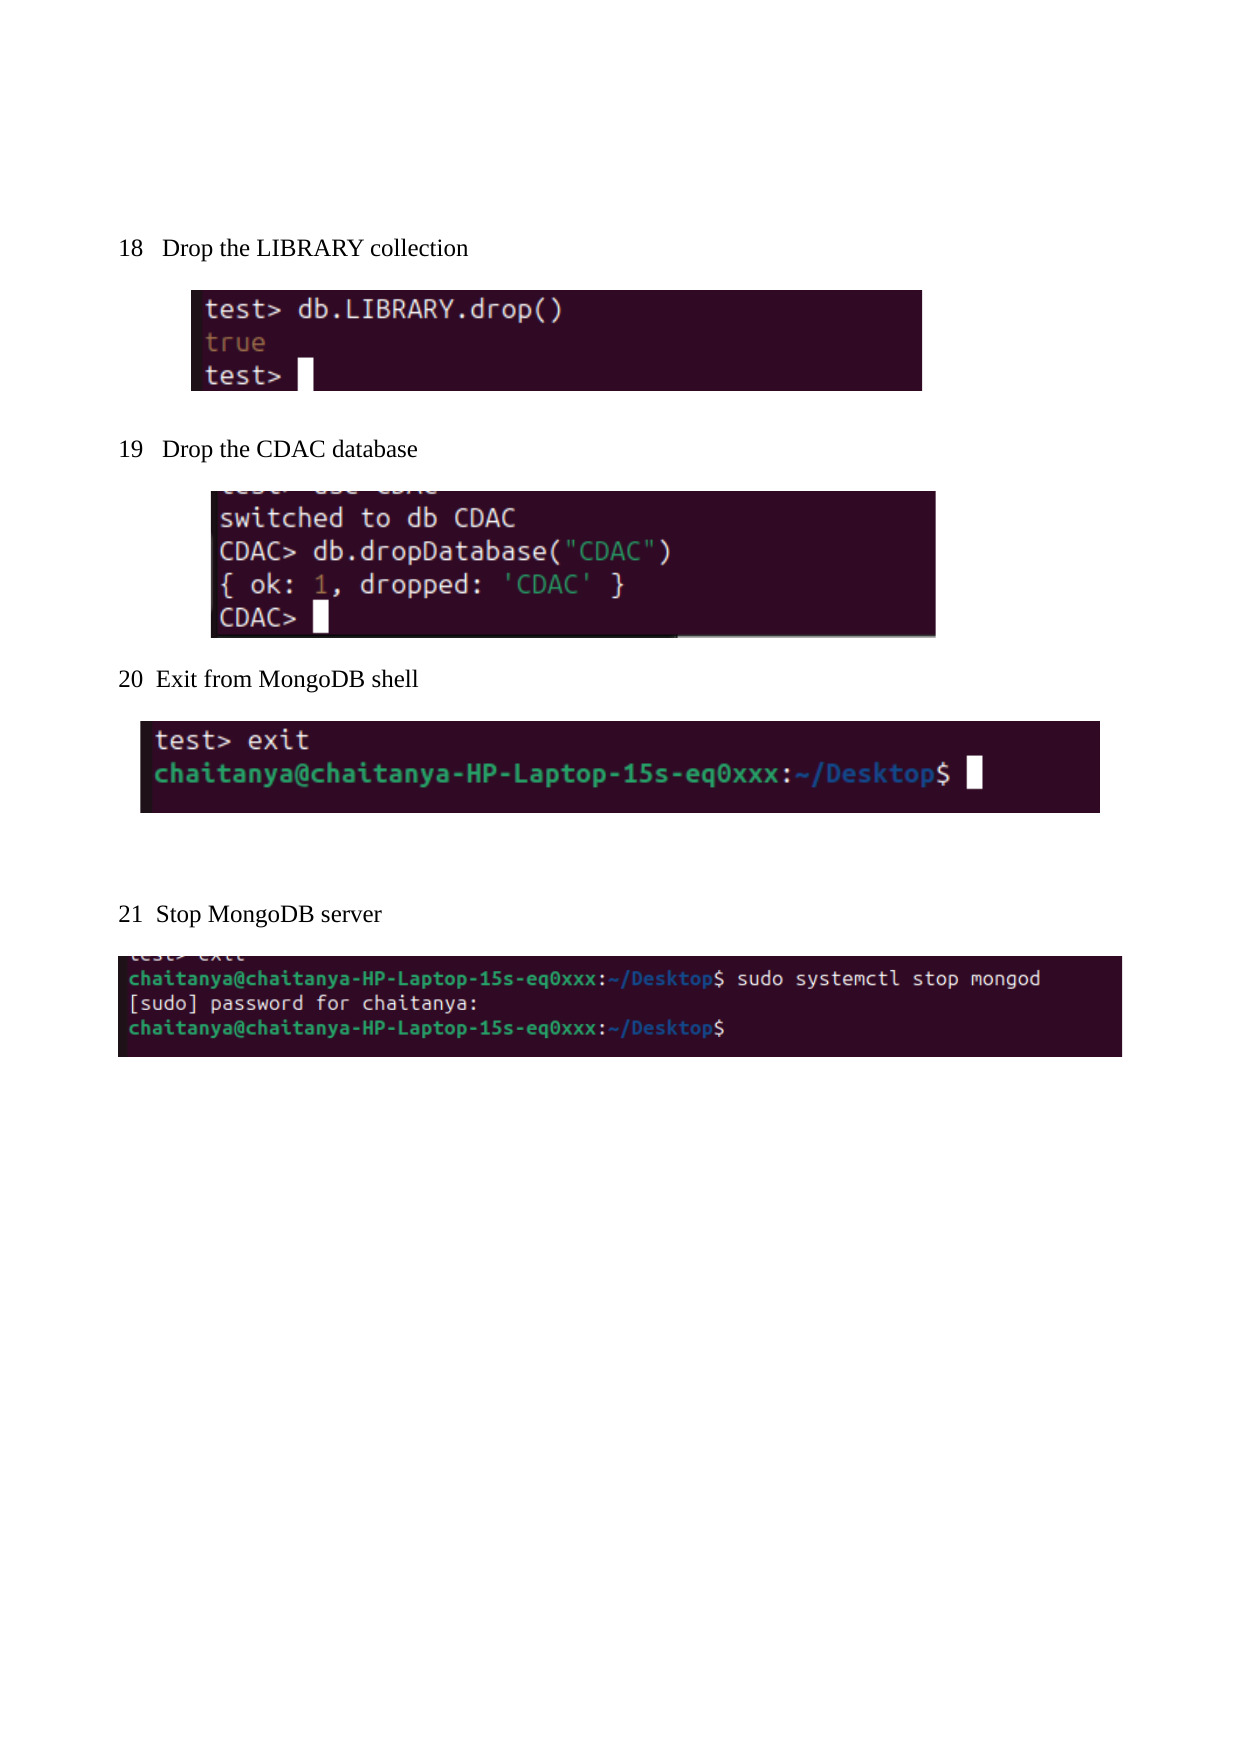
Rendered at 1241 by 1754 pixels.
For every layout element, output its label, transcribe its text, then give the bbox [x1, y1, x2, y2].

text 20 Exit from MongoDB shell [118, 664, 1122, 693]
picture [140, 721, 1100, 813]
picture [118, 956, 1123, 1057]
text 18 Drop the LIBRARY collection [118, 233, 1122, 262]
text 19 Drop the CDAC database [118, 434, 1122, 463]
text 21 Stop MongoDB server [118, 899, 1122, 927]
picture [191, 290, 923, 391]
picture [210, 491, 936, 638]
